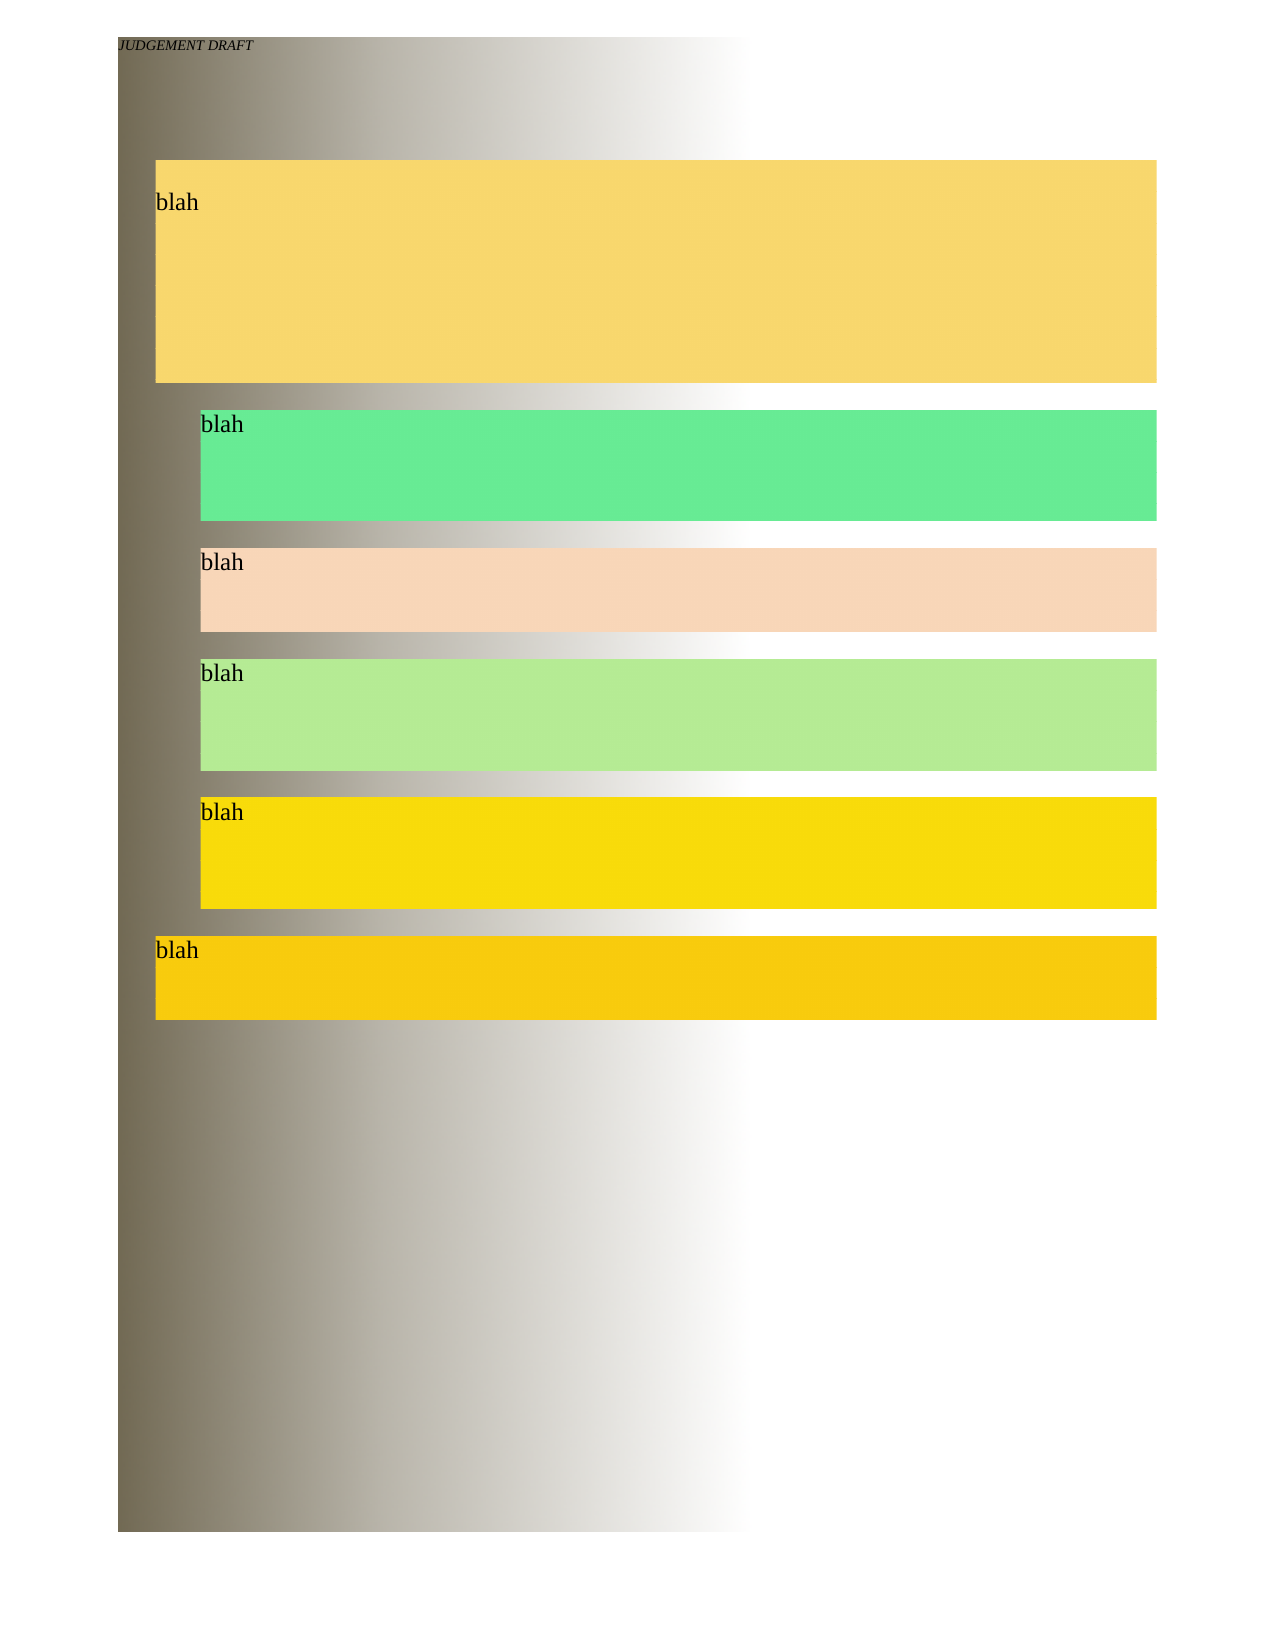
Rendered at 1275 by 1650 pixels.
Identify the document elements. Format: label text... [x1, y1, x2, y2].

text blah [201, 410, 1157, 438]
text blah [201, 798, 1157, 826]
text blah [156, 188, 1157, 216]
text blah [201, 548, 1157, 576]
picture [118, 37, 1157, 1532]
text blah [156, 936, 1157, 964]
text blah [201, 659, 1157, 687]
